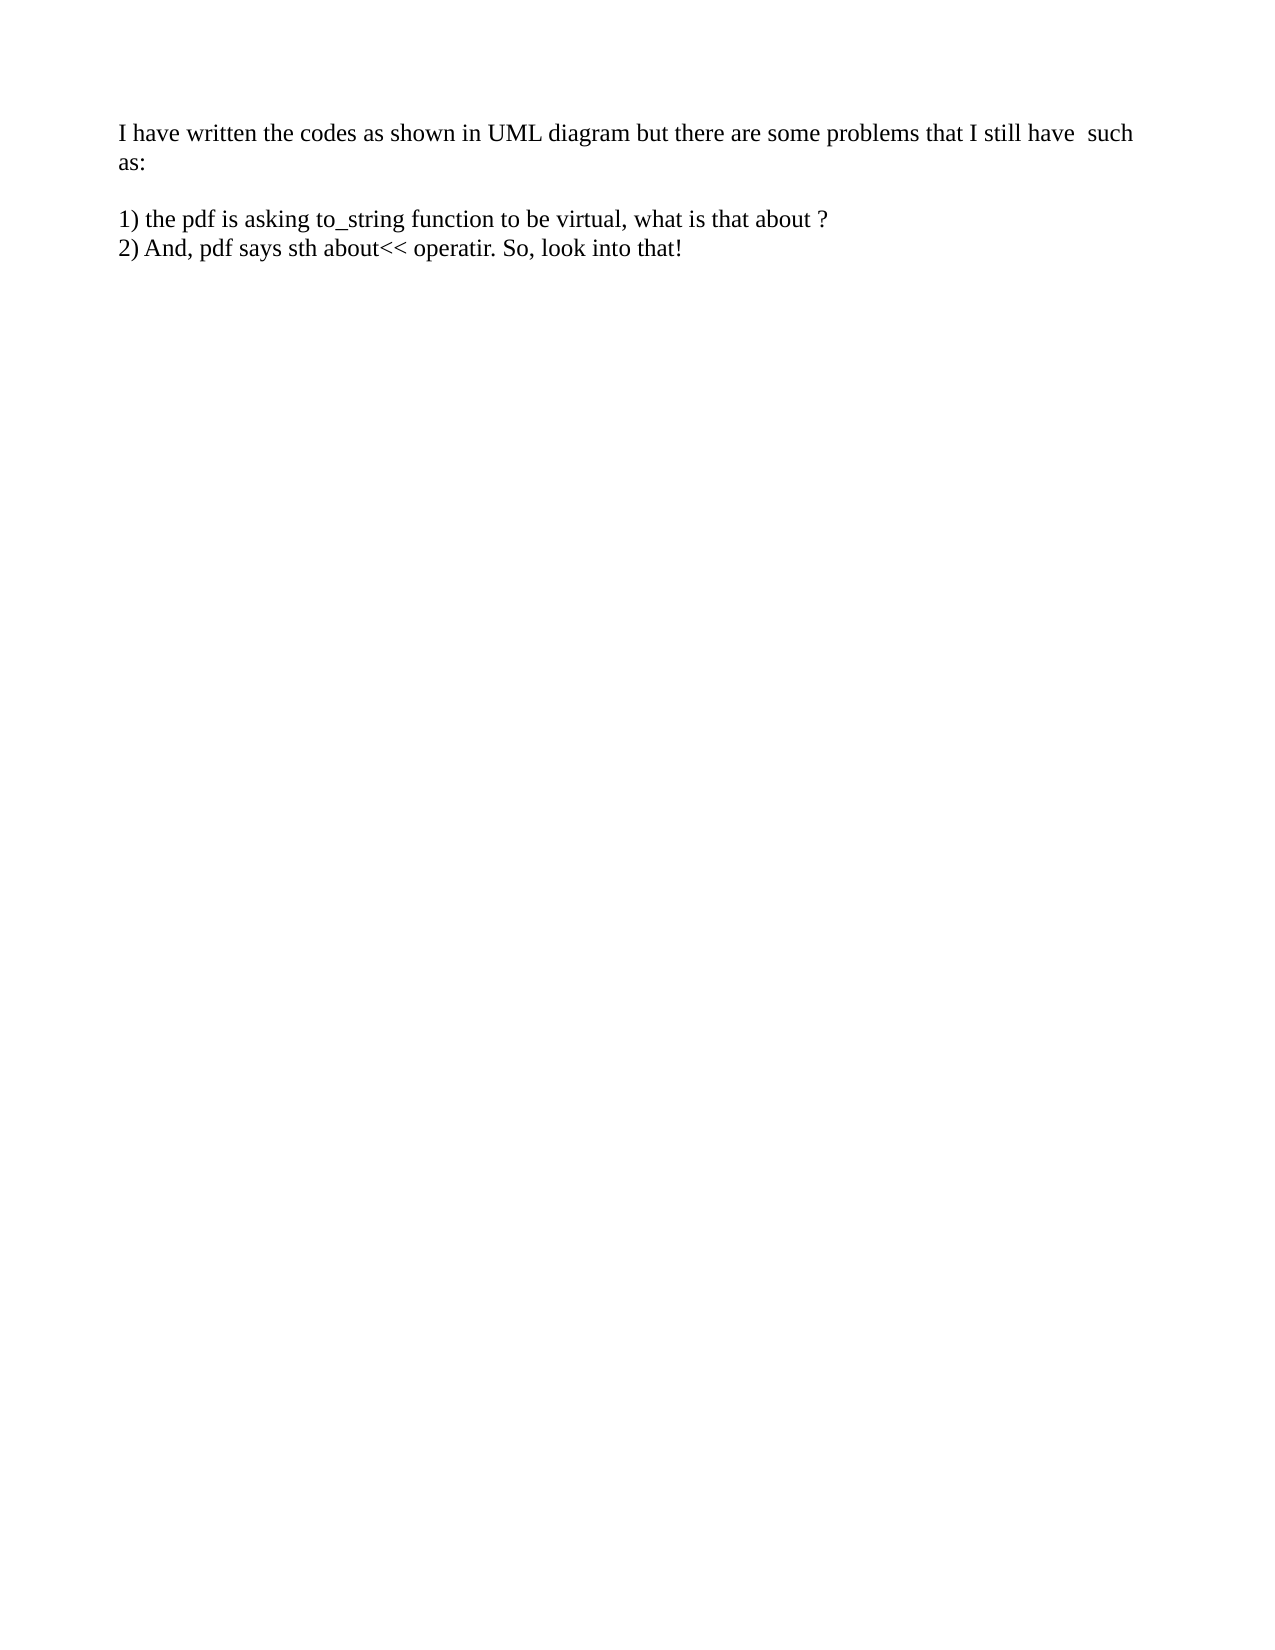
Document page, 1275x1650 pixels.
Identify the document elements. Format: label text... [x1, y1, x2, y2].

text I have written the codes as shown in UML diagram but there are some problems that I still have such as: [118, 118, 1157, 176]
text 1) the pdf is asking to_string function to be virtual, what is that about ? [118, 204, 1157, 233]
text 2) And, pdf says sth about<< operatir. So, look into that! [118, 233, 1157, 262]
